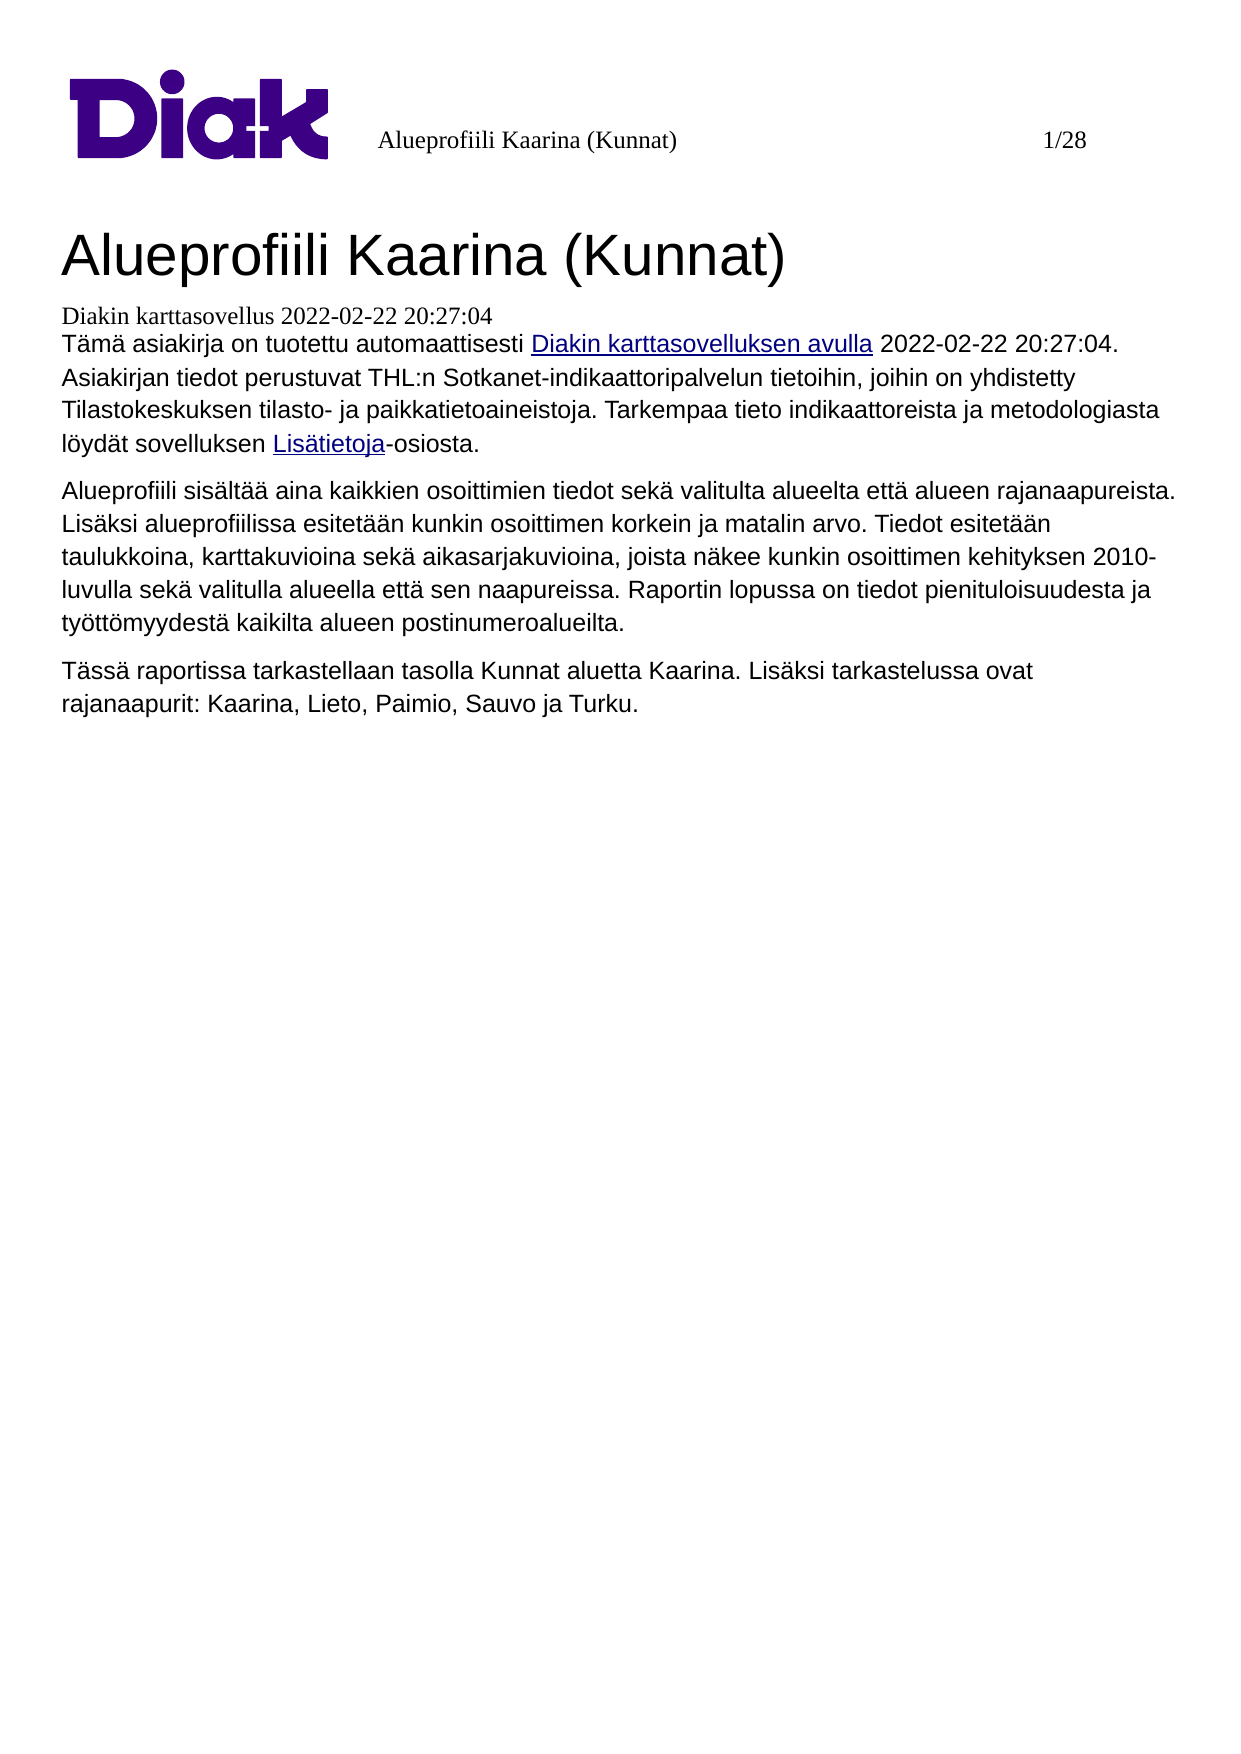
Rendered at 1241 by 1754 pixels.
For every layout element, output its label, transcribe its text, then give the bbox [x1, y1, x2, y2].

title Alueprofiili Kaarina (Kunnat) [61, 221, 1179, 288]
text Diakin karttasovellus 2022-02-22 20:27:04 [61, 301, 1179, 329]
text Tämä asiakirja on tuotettu automaattisesti Diakin karttasovelluksen avulla 2022-02-22 20:27:04. Asiakirjan tiedot perustuvat THL:n Sotkanet-indikaattoripalvelun tietoihin, joihin on yhdistetty Tilastokeskuksen tilasto- ja paikkatietoaineistoja. Tarkempaa tieto indikaattoreista ja metodologiasta löydät sovelluksen Lisätietoja-osiosta. [61, 329, 1179, 457]
text Alueprofiili sisältää aina kaikkien osoittimien tiedot sekä valitulta alueelta että alueen rajanaapureista. Lisäksi alueprofiilissa esitetään kunkin osoittimen korkein ja matalin arvo. Tiedot esitetään taulukkoina, karttakuvioina sekä aikasarjakuvioina, joista näkee kunkin osoittimen kehityksen 2010-luvulla sekä valitulla alueella että sen naapureissa. Raportin lopussa on tiedot pienituloisuudesta ja työttömyydestä kaikilta alueen postinumeroalueilta. [61, 476, 1179, 637]
text Tässä raportissa tarkastellaan tasolla Kunnat aluetta Kaarina. Lisäksi tarkastelussa ovat rajanaapurit: Kaarina, Lieto, Paimio, Sauvo ja Turku. [61, 656, 1179, 718]
